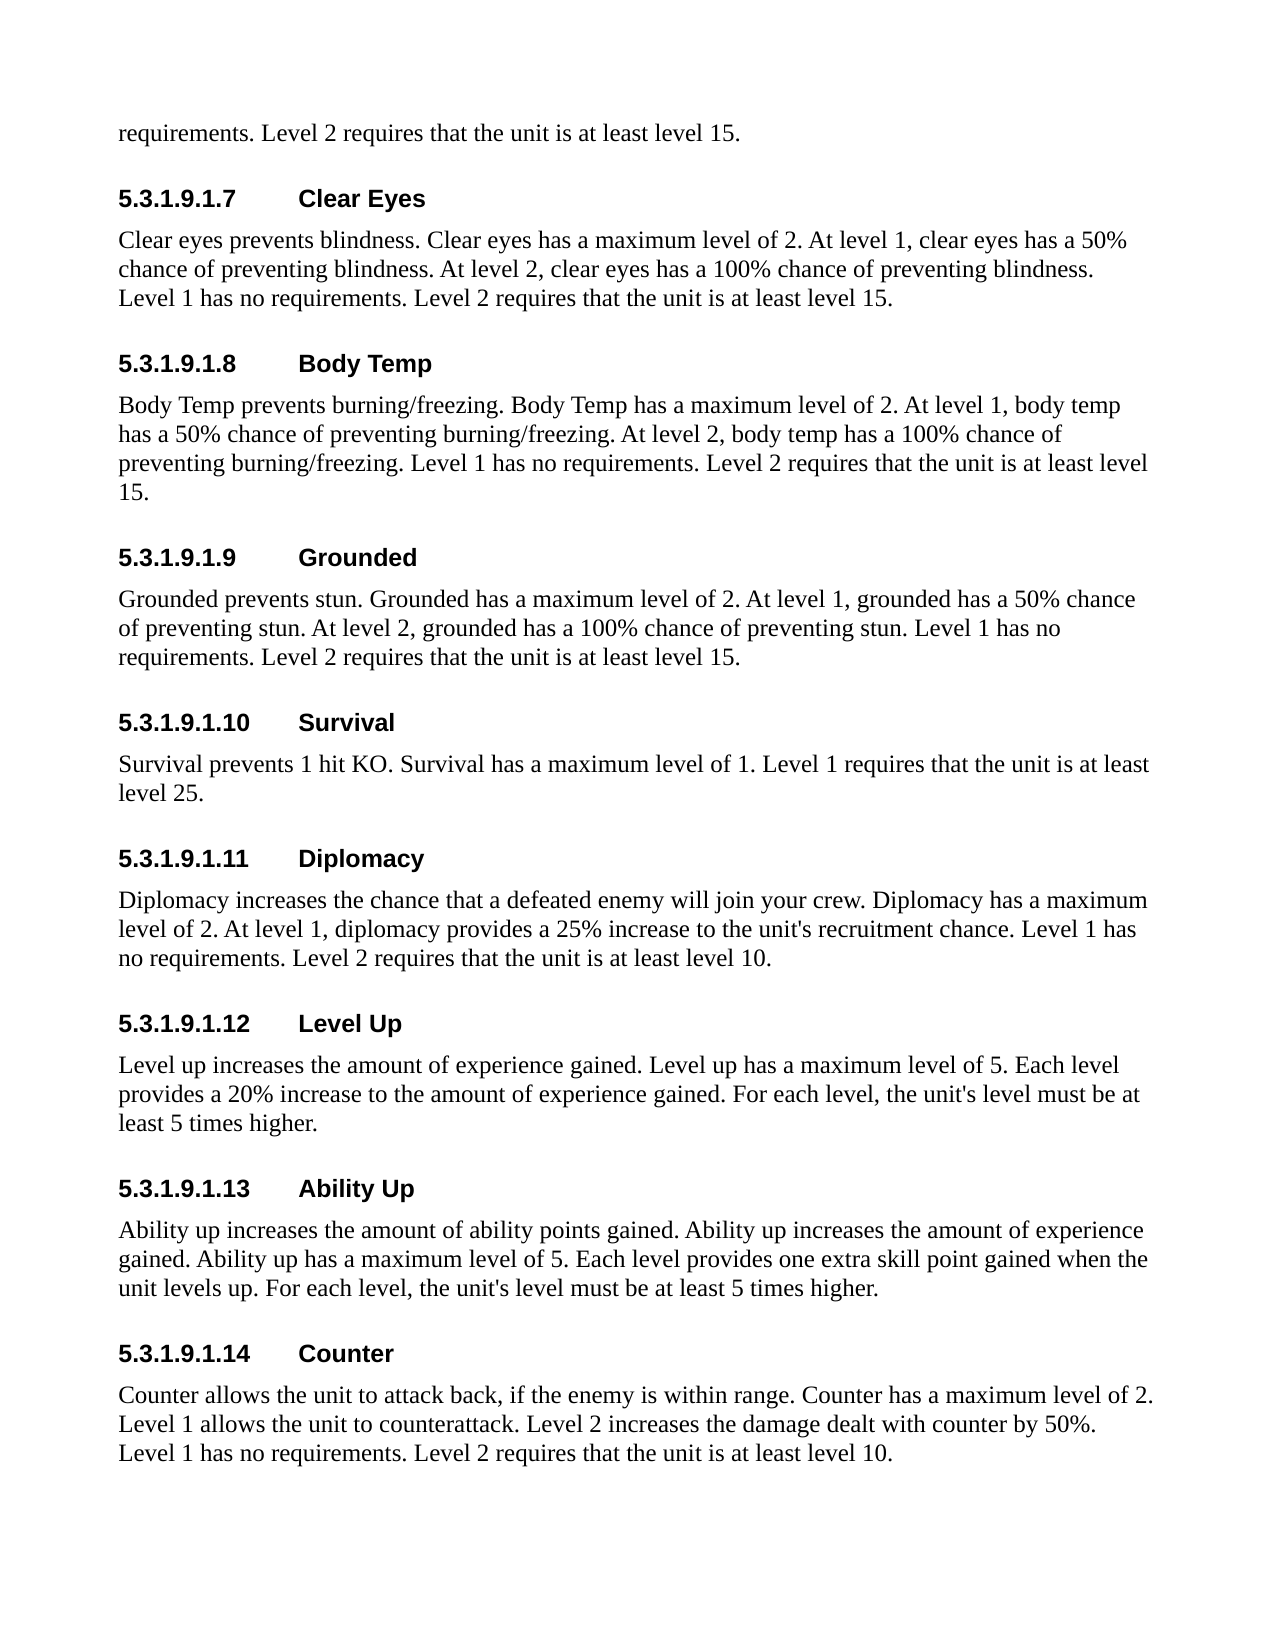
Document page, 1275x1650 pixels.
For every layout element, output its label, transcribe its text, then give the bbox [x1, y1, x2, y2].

subtitle Survival [118, 708, 1157, 737]
subtitle Grounded [118, 543, 1157, 572]
text Level up increases the amount of experience gained. Level up has a maximum level of 5. Each level provides a 20% increase to the amount of experience gained. For each level, the unit's level must be at least 5 times higher. [118, 1051, 1157, 1137]
text Diplomacy increases the chance that a defeated enemy will join your crew. Diplomacy has a maximum level of 2. At level 1, diplomacy provides a 25% increase to the unit's recruitment chance. Level 1 has no requirements. Level 2 requires that the unit is at least level 10. [118, 886, 1157, 972]
text Ability up increases the amount of ability points gained. Ability up increases the amount of experience gained. Ability up has a maximum level of 5. Each level provides one extra skill point gained when the unit levels up. For each level, the unit's level must be at least 5 times higher. [118, 1216, 1157, 1302]
text Survival prevents 1 hit KO. Survival has a maximum level of 1. Level 1 requires that the unit is at least level 25. [118, 749, 1157, 807]
subtitle Clear Eyes [118, 184, 1157, 213]
subtitle Body Temp [118, 349, 1157, 378]
subtitle Ability Up [118, 1174, 1157, 1203]
text Body Temp prevents burning/freezing. Body Temp has a maximum level of 2. At level 1, body temp has a 50% chance of preventing burning/freezing. At level 2, body temp has a 100% chance of preventing burning/freezing. Level 1 has no requirements. Level 2 requires that the unit is at least level 15. [118, 391, 1157, 506]
subtitle Counter [118, 1339, 1157, 1368]
text Clear eyes prevents blindness. Clear eyes has a maximum level of 2. At level 1, clear eyes has a 50% chance of preventing blindness. At level 2, clear eyes has a 100% chance of preventing blindness. Level 1 has no requirements. Level 2 requires that the unit is at least level 15. [118, 226, 1157, 312]
subtitle Diplomacy [118, 844, 1157, 873]
text requirements. Level 2 requires that the unit is at least level 15. [118, 118, 1157, 147]
text Grounded prevents stun. Grounded has a maximum level of 2. At level 1, grounded has a 50% chance of preventing stun. At level 2, grounded has a 100% chance of preventing stun. Level 1 has no requirements. Level 2 requires that the unit is at least level 15. [118, 584, 1157, 671]
subtitle Level Up [118, 1009, 1157, 1038]
text Counter allows the unit to attack back, if the enemy is within range. Counter has a maximum level of 2. Level 1 allows the unit to counterattack. Level 2 increases the damage dealt with counter by 50%. Level 1 has no requirements. Level 2 requires that the unit is at least level 10. [118, 1381, 1157, 1467]
